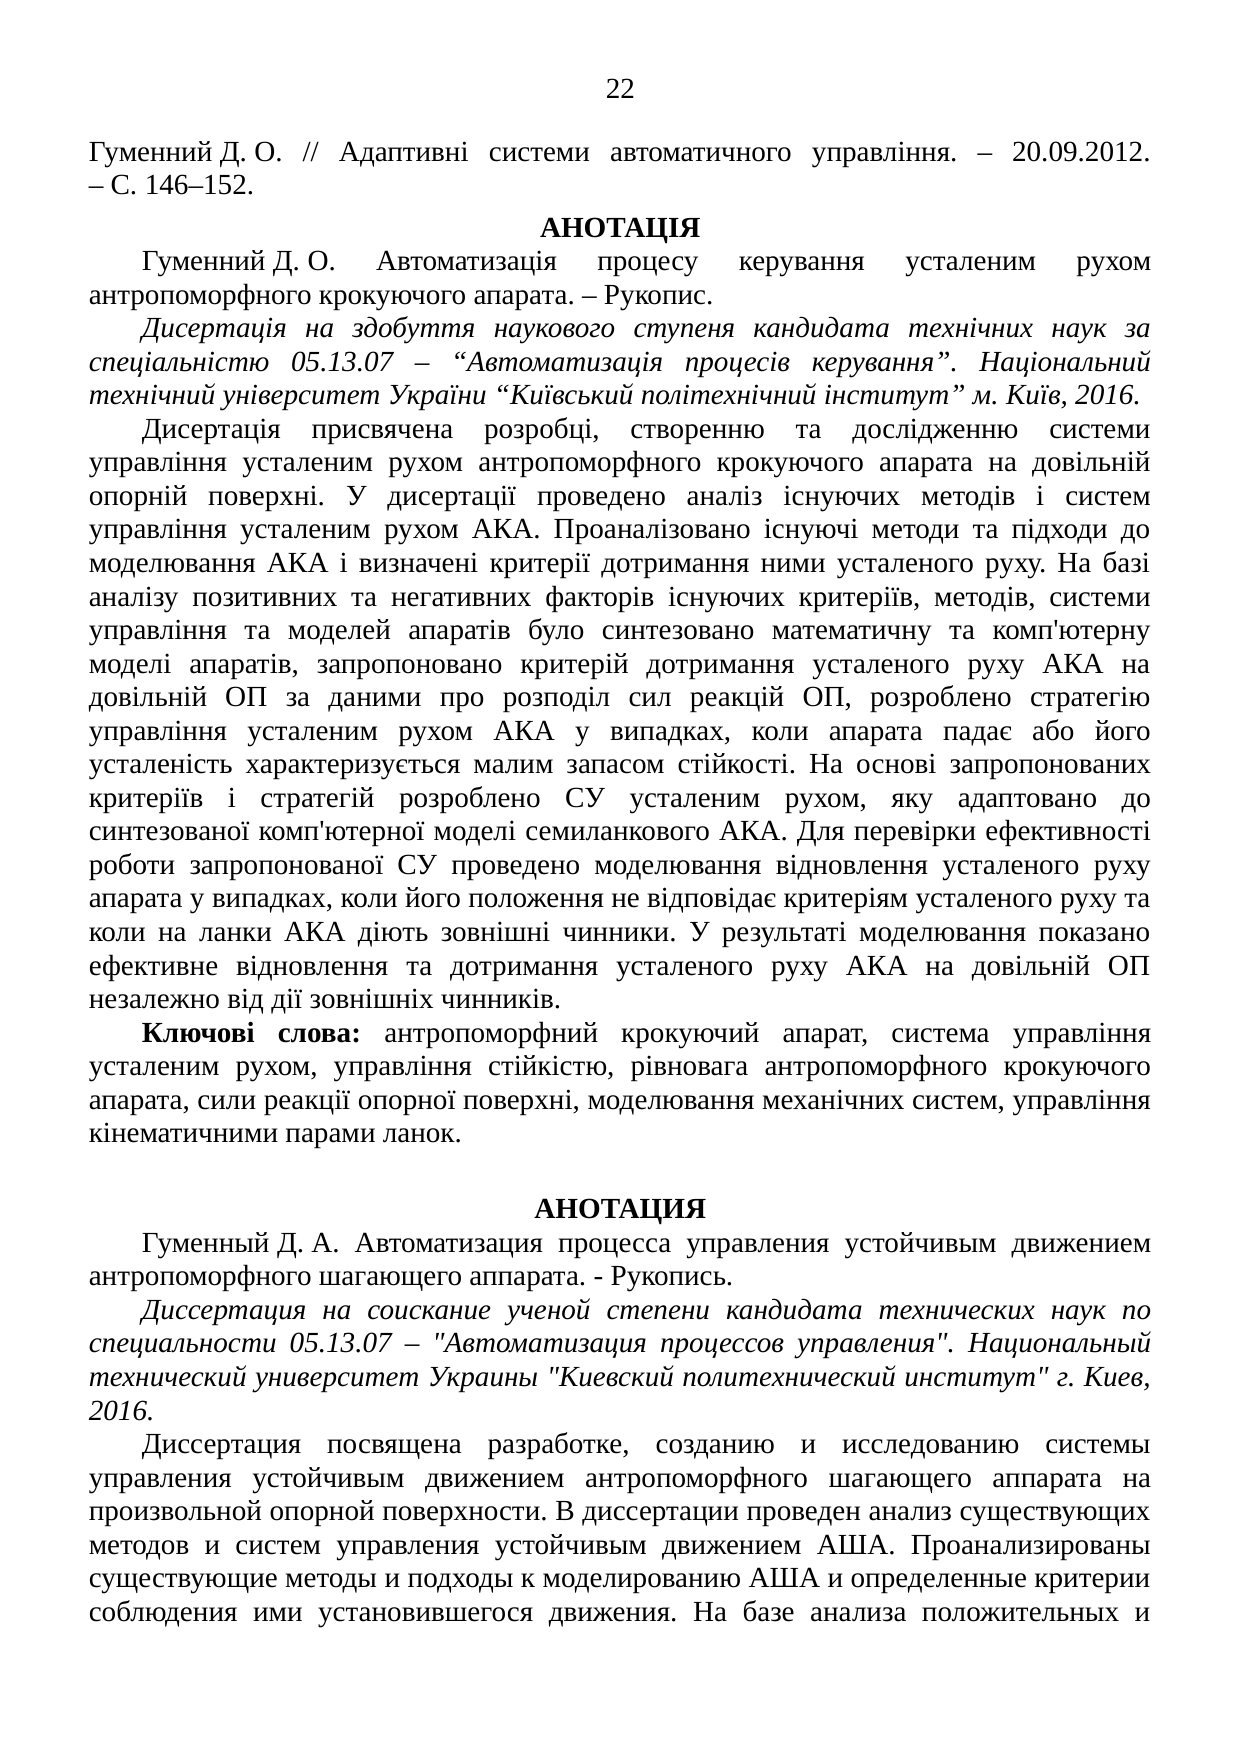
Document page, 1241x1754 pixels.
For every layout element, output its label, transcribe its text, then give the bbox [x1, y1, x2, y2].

text Дисертація на здобуття наукового ступеня кандидата технічних наук за спеціальністю 05.13.07 – “Автоматизація процесів керування”. Національний технічний університет України “Київський політехнічний інститут” м. Київ, 2016. [88, 310, 1152, 411]
text Дисертація присвячена розробці, створенню та дослідженню системи управління усталеним рухом антропоморфного крокуючого апарата на довільній опорній поверхні. У дисертації проведено аналіз існуючих методів і систем управління усталеним рухом АКА. Проаналізовано існуючі методи та підходи до моделювання АКА і визначені критерії дотримання ними усталеного руху. На базі аналізу позитивних та негативних факторів існуючих критеріїв, методів, системи управління та моделей апаратів було синтезовано математичну та комп'ютерну моделі апаратів, запропоновано критерій дотримання усталеного руху АКА на довільній ОП за даними про розподіл сил реакцій ОП, розроблено стратегію управління усталеним рухом АКА у випадках, коли апарата падає або його усталеність характеризується малим запасом стійкості. На основі запропонованих критеріїв і стратегій розроблено СУ усталеним рухом, яку адаптовано до синтезованої комп'ютерної моделі семиланкового АКА. Для перевірки ефективності роботи запропонованої СУ проведено моделювання відновлення усталеного руху апарата у випадках, коли його положення не відповідає критеріям усталеного руху та коли на ланки АКА діють зовнішні чинники. У результаті моделювання показано ефективне відновлення та дотримання усталеного руху АКА на довільній ОП незалежно від дії зовнішніх чинників. [88, 411, 1152, 1015]
text Гуменный Д. А. Автоматизация процесса управления устойчивым движением антропоморфного шагающего аппарата. - Рукопись. [88, 1225, 1152, 1292]
list Гуменний Д. О. // Адаптивні системи автоматичного управління. – 20.09.2012. – C. 146–152. [88, 134, 1152, 201]
text Диссертация на соискание ученой степени кандидата технических наук по специальности 05.13.07 – "Автоматизация процессов управления". Национальный технический университет Украины "Киевский политехнический институт" г. Киев, 2016. [88, 1292, 1152, 1426]
text АНОТАЦІЯ [88, 210, 1152, 243]
text АНОТАЦИЯ [88, 1191, 1152, 1225]
text Диссертация посвящена разработке, созданию и исследованию системы управления устойчивым движением антропоморфного шагающего аппарата на произвольной опорной поверхности. В диссертации проведен анализ существующих методов и систем управления устойчивым движением АША. Проанализированы существующие методы и подходы к моделированию АША и определенные критерии соблюдения ими установившегося движения. На базе анализа положительных и [88, 1426, 1152, 1627]
text Гуменний Д. О. Автоматизація процесу керування усталеним рухом антропоморфного крокуючого апарата. – Рукопис. [88, 243, 1152, 310]
text Ключові слова: антропоморфний крокуючий апарат, система управління усталеним рухом, управління стійкістю, рівновага антропоморфного крокуючого апарата, сили реакції опорної поверхні, моделювання механічних систем, управління кінематичними парами ланок. [88, 1015, 1152, 1182]
